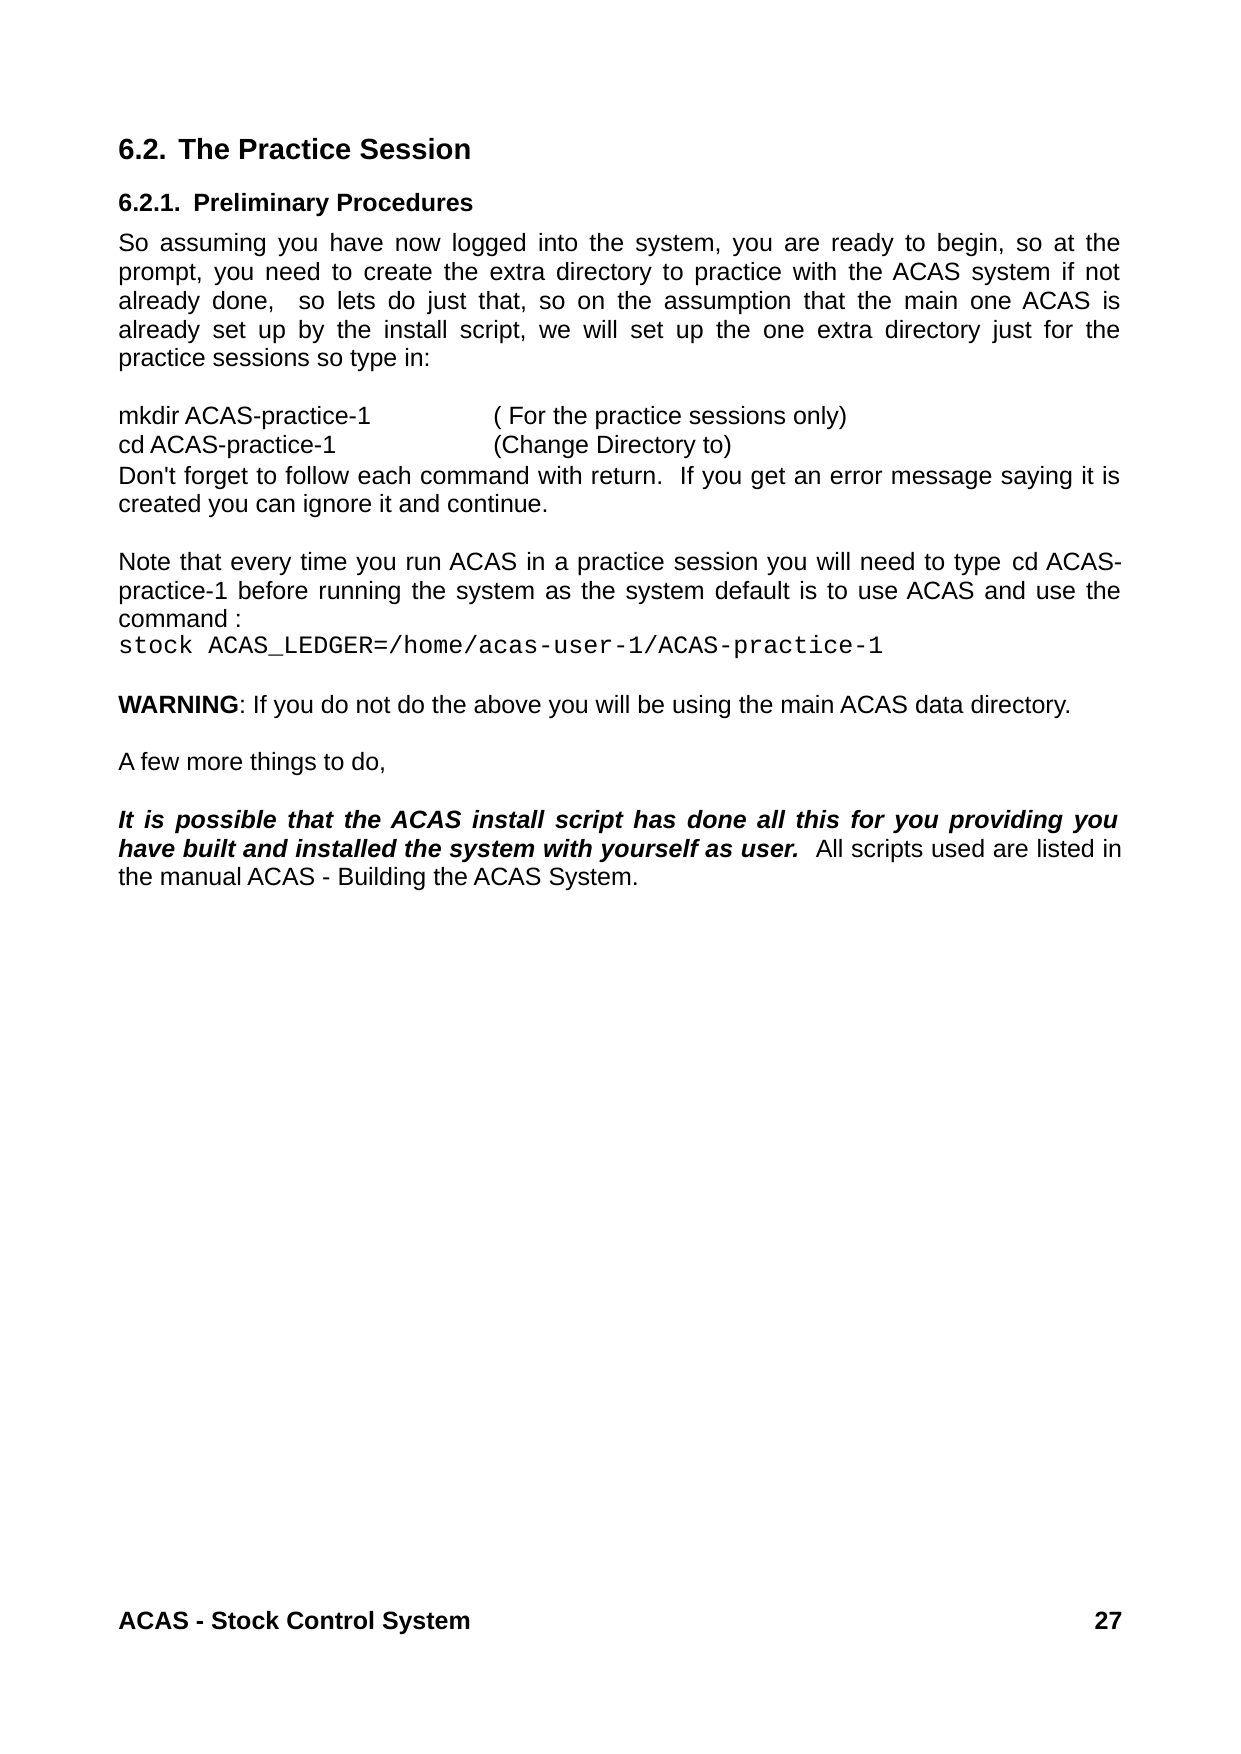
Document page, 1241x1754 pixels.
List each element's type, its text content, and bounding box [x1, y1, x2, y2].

text It is possible that the ACAS install script has done all this for you providing you have built and installed the system with yourself as user. All scripts used are listed in the manual ACAS - Building the ACAS System. [118, 805, 1122, 891]
text Don't forget to follow each command with return. If you get an error message saying it is created you can ignore it and continue. [118, 461, 1122, 518]
text Note that every time you run ACAS in a practice session you will need to type cd ACAS-practice-1 before running the system as the system default is to use ACAS and use the command : [118, 547, 1122, 633]
text WARNING: If you do not do the above you will be using the main ACAS data directory. [118, 690, 1122, 718]
subtitle The Practice Session [118, 132, 1122, 165]
subtitle Preliminary Procedures [118, 188, 1122, 216]
text mkdir ACAS-practice-1 ( For the practice sessions only) [118, 401, 1122, 430]
text cd ACAS-practice-1 (Change Directory to) [118, 430, 1122, 461]
text So assuming you have now logged into the system, you are ready to begin, so at the prompt, you need to create the extra directory to practice with the ACAS system if not already done, so lets do just that, so on the assumption that the main one ACAS is already set up by the install script, we will set up the one extra directory just for the practice sessions so type in: [118, 228, 1122, 372]
text A few more things to do, [118, 747, 1122, 776]
text stock ACAS_LEDGER=/home/acas-user-1/ACAS-practice-1 [118, 633, 1122, 661]
